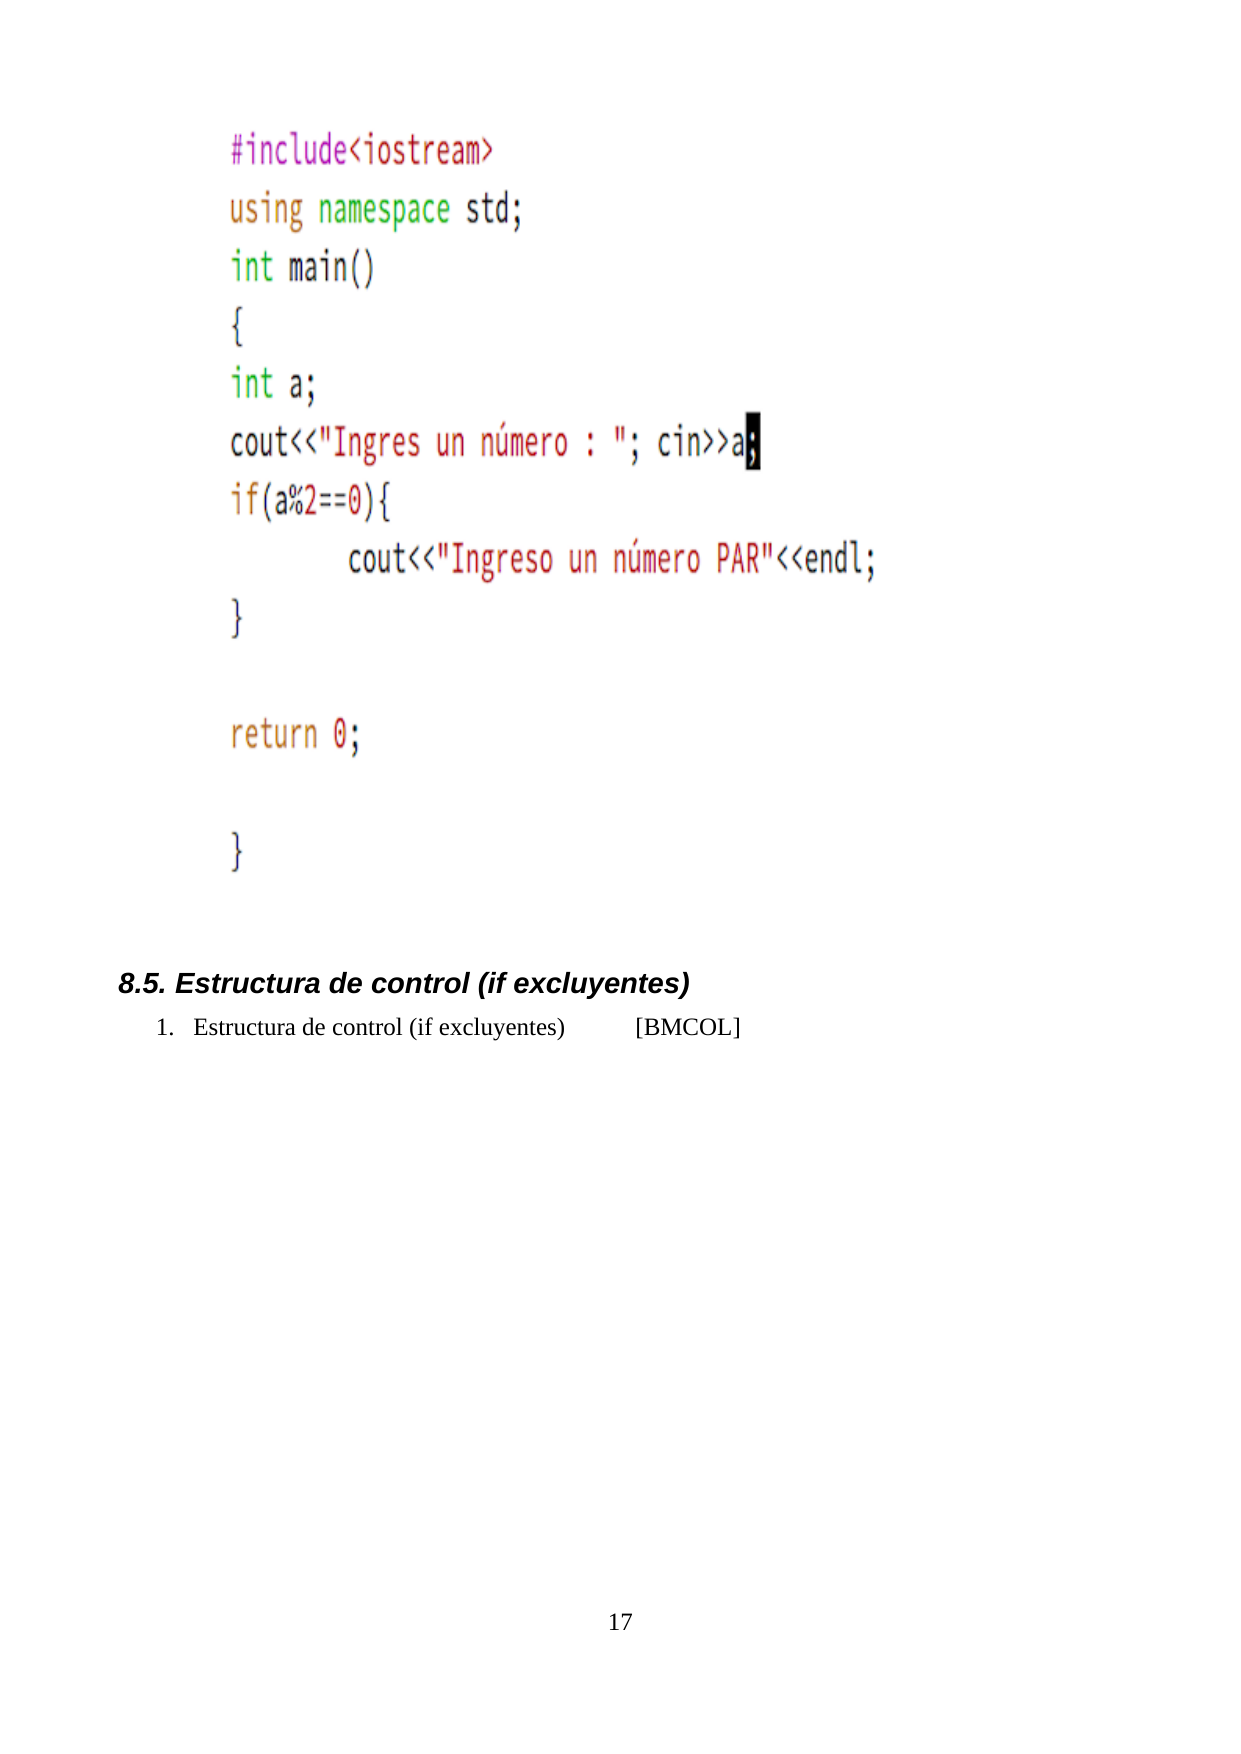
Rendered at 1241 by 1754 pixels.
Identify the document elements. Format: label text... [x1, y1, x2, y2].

list Estructura de control (if excluyentes) [BMCOL] [156, 1012, 1122, 1040]
subtitle Estructura de control (if excluyentes) [118, 966, 1122, 999]
